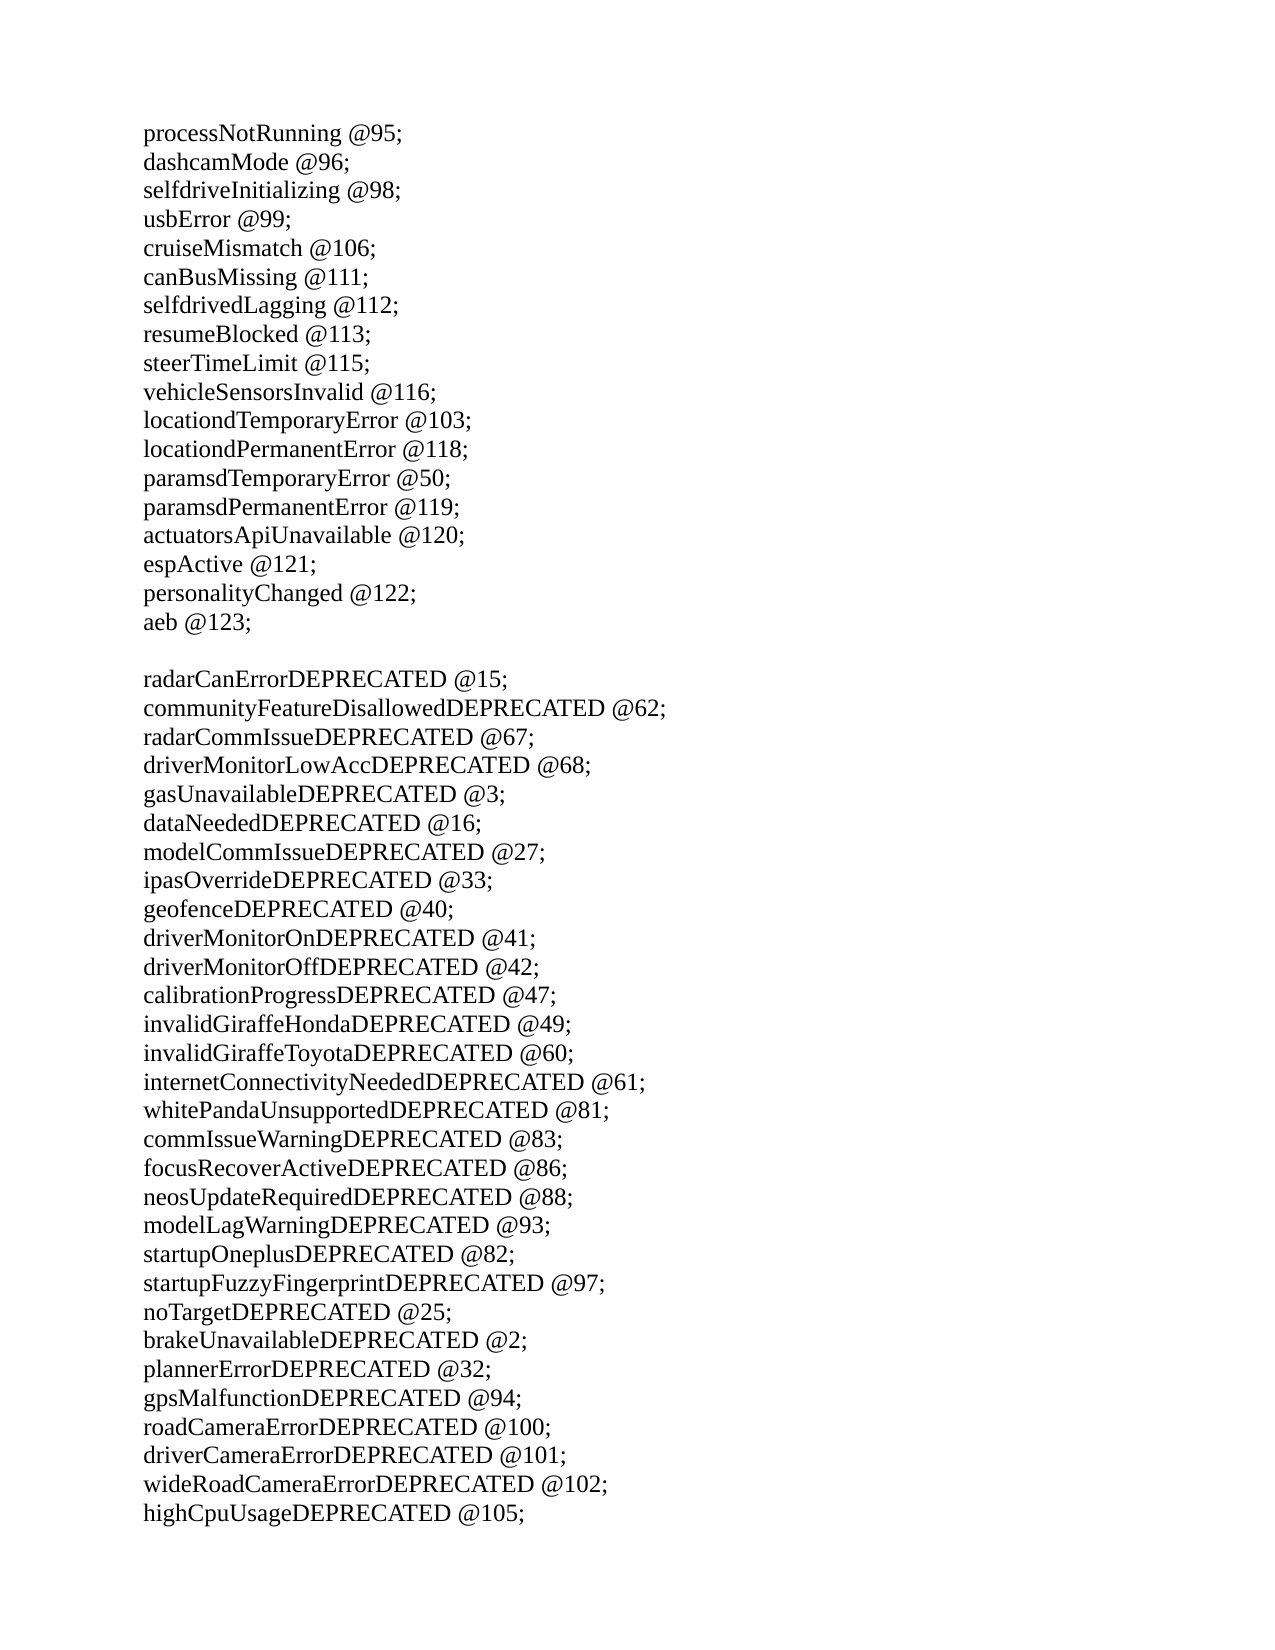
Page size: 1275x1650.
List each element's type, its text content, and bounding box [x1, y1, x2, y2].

text driverMonitorOnDEPRECATED @41; [118, 923, 1157, 952]
text canBusMissing @111; [118, 262, 1157, 291]
text roadCameraErrorDEPRECATED @100; [118, 1412, 1157, 1441]
text vehicleSensorsInvalid @116; [118, 377, 1157, 406]
text focusRecoverActiveDEPRECATED @86; [118, 1153, 1157, 1182]
text selfdriveInitializing @98; [118, 176, 1157, 204]
text calibrationProgressDEPRECATED @47; [118, 981, 1157, 1009]
text highCpuUsageDEPRECATED @105; [118, 1498, 1157, 1527]
text ipasOverrideDEPRECATED @33; [118, 866, 1157, 894]
text driverMonitorLowAccDEPRECATED @68; [118, 751, 1157, 779]
text selfdrivedLagging @112; [118, 291, 1157, 319]
text personalityChanged @122; [118, 578, 1157, 607]
text actuatorsApiUnavailable @120; [118, 521, 1157, 549]
text radarCanErrorDEPRECATED @15; [118, 664, 1157, 693]
text commIssueWarningDEPRECATED @83; [118, 1124, 1157, 1153]
text invalidGiraffeToyotaDEPRECATED @60; [118, 1038, 1157, 1067]
text locationdTemporaryError @103; [118, 406, 1157, 434]
text wideRoadCameraErrorDEPRECATED @102; [118, 1469, 1157, 1498]
text paramsdTemporaryError @50; [118, 463, 1157, 492]
text whitePandaUnsupportedDEPRECATED @81; [118, 1096, 1157, 1124]
text usbError @99; [118, 204, 1157, 233]
text gpsMalfunctionDEPRECATED @94; [118, 1383, 1157, 1412]
text communityFeatureDisallowedDEPRECATED @62; [118, 693, 1157, 722]
text geofenceDEPRECATED @40; [118, 894, 1157, 923]
text dashcamMode @96; [118, 147, 1157, 176]
text noTargetDEPRECATED @25; [118, 1297, 1157, 1326]
text startupFuzzyFingerprintDEPRECATED @97; [118, 1268, 1157, 1297]
text espActive @121; [118, 549, 1157, 578]
text invalidGiraffeHondaDEPRECATED @49; [118, 1009, 1157, 1038]
text processNotRunning @95; [118, 118, 1157, 147]
text paramsdPermanentError @119; [118, 492, 1157, 521]
text modelLagWarningDEPRECATED @93; [118, 1211, 1157, 1239]
text driverCameraErrorDEPRECATED @101; [118, 1441, 1157, 1469]
text dataNeededDEPRECATED @16; [118, 808, 1157, 837]
text modelCommIssueDEPRECATED @27; [118, 837, 1157, 866]
text locationdPermanentError @118; [118, 434, 1157, 463]
text internetConnectivityNeededDEPRECATED @61; [118, 1067, 1157, 1096]
text aeb @123; [118, 607, 1157, 636]
text neosUpdateRequiredDEPRECATED @88; [118, 1182, 1157, 1211]
text resumeBlocked @113; [118, 319, 1157, 348]
text brakeUnavailableDEPRECATED @2; [118, 1326, 1157, 1354]
text cruiseMismatch @106; [118, 233, 1157, 262]
text steerTimeLimit @115; [118, 348, 1157, 377]
text plannerErrorDEPRECATED @32; [118, 1354, 1157, 1383]
text startupOneplusDEPRECATED @82; [118, 1239, 1157, 1268]
text radarCommIssueDEPRECATED @67; [118, 722, 1157, 751]
text gasUnavailableDEPRECATED @3; [118, 779, 1157, 808]
text driverMonitorOffDEPRECATED @42; [118, 952, 1157, 981]
